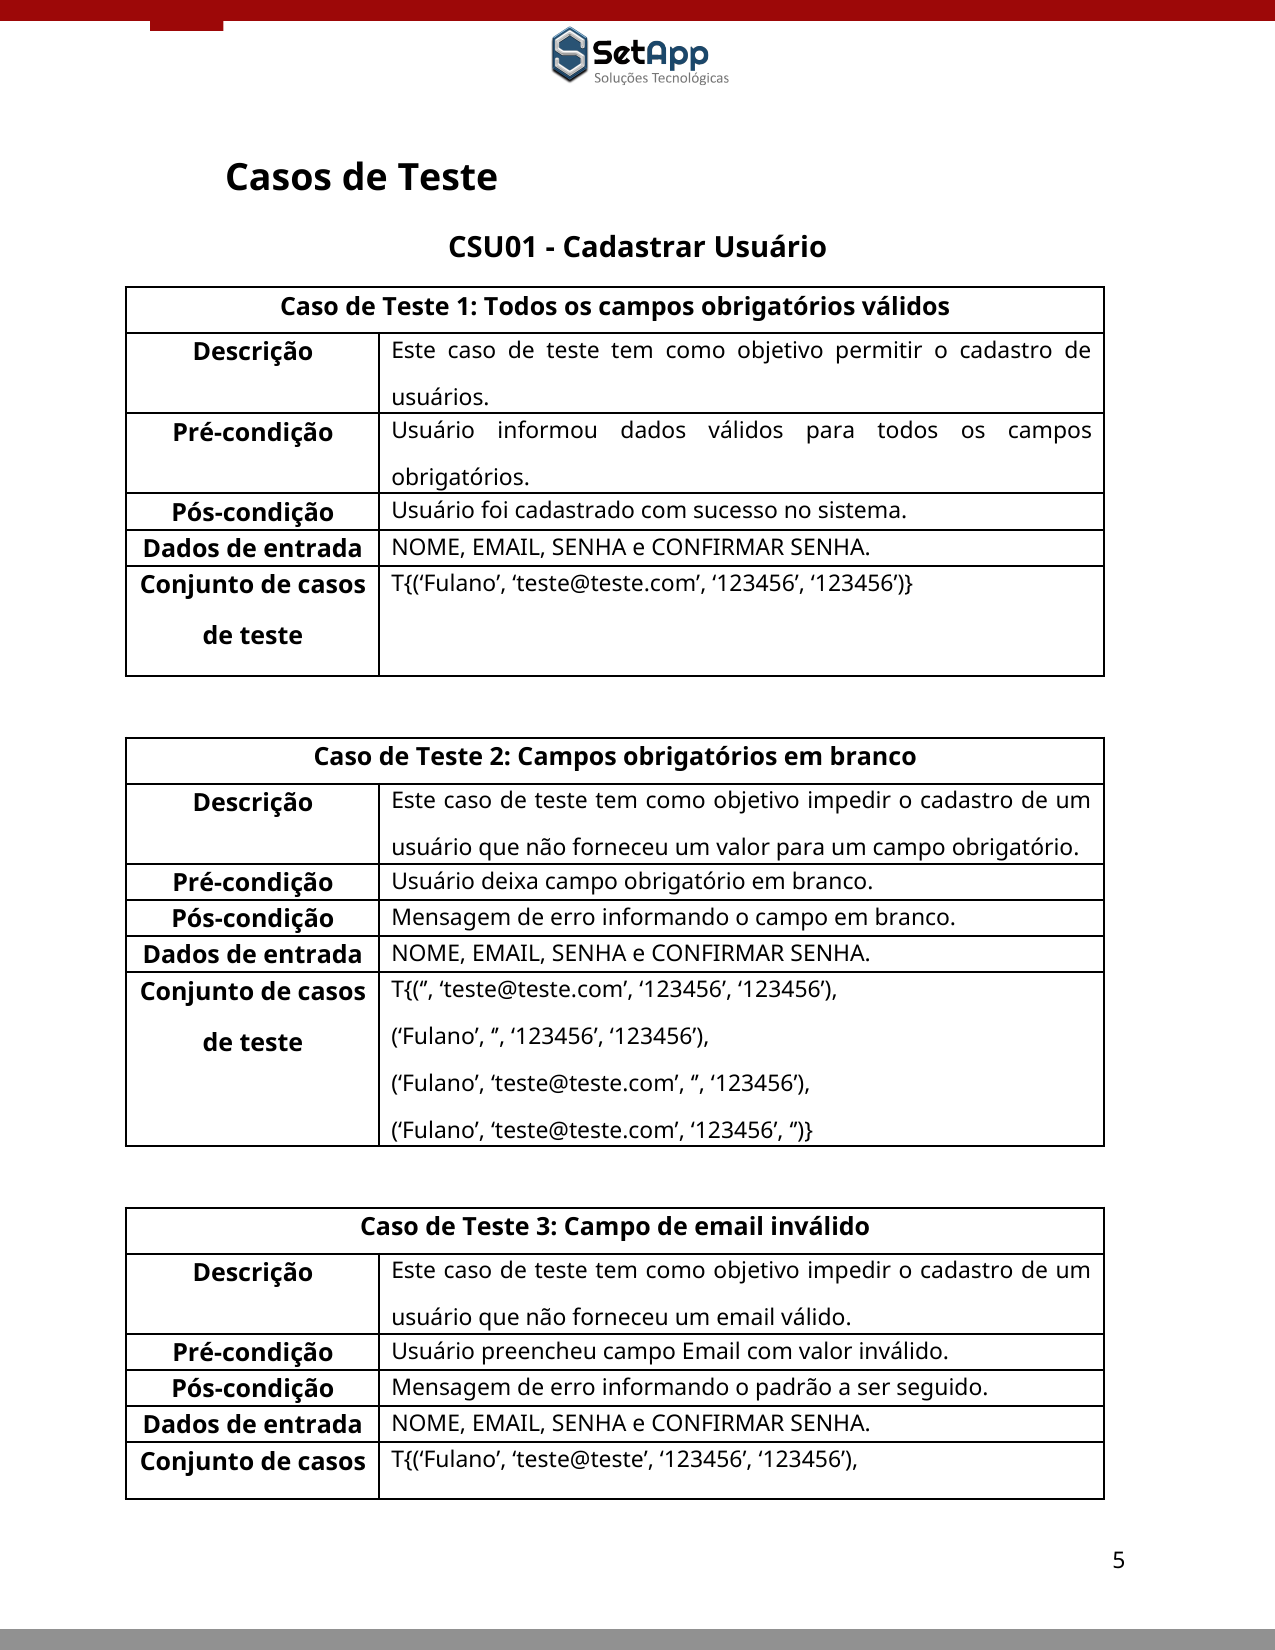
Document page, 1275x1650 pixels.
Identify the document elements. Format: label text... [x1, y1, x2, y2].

table_cell Este caso de teste tem como objetivo permitir o cadastro de usuários. [380, 334, 1103, 412]
table_cell Usuário foi cadastrado com sucesso no sistema. [380, 494, 1103, 528]
table_header Caso de Teste 2: Campos obrigatórios em branco [127, 739, 1103, 782]
table_cell Usuário informou dados válidos para todos os campos obrigatórios. [380, 414, 1103, 492]
table_cell Usuário preencheu campo Email com valor inválido. [380, 1335, 1103, 1369]
table_cell Mensagem de erro informando o padrão a ser seguido. [380, 1371, 1103, 1405]
picture [0, 1629, 1275, 1650]
table_cell Mensagem de erro informando o campo em branco. [380, 901, 1103, 935]
table_cell Dados de entrada [127, 1407, 378, 1441]
table_cell Conjunto de casos de teste [127, 973, 378, 1145]
table_cell Descrição [127, 334, 378, 412]
table_cell NOME, EMAIL, SENHA e CONFIRMAR SENHA. [380, 1407, 1103, 1441]
table_cell NOME, EMAIL, SENHA e CONFIRMAR SENHA. [380, 937, 1103, 971]
table_cell Descrição [127, 785, 378, 863]
text CSU01 - Cadastrar Usuário [150, 227, 1125, 266]
table_cell Pré-condição [127, 1335, 378, 1369]
table_cell T{(‘Fulano’, ‘teste@teste.com’, ‘123456’, ‘123456’)} [380, 567, 1103, 675]
table_cell Pós-condição [127, 1371, 378, 1405]
table_cell Pós-condição [127, 494, 378, 528]
table_cell Dados de entrada [127, 937, 378, 971]
list Casos de Teste [150, 150, 1125, 201]
picture [0, 0, 1275, 31]
table_cell T{(‘’, ‘teste@teste.com’, ‘123456’, ‘123456’), (‘Fulano’, ‘’, ‘123456’, ‘123456’), (‘Fulano’, ‘teste@teste.com’, ‘’, ‘123456’), (‘Fulano’, ‘teste@teste.com’, ‘123456’, ‘’)} [380, 973, 1103, 1145]
table_cell T{(‘Fulano’, ‘teste@teste’, ‘123456’, ‘123456’), [380, 1443, 1103, 1498]
table_cell Pré-condição [127, 865, 378, 899]
table_cell Usuário deixa campo obrigatório em branco. [380, 865, 1103, 899]
table_cell Este caso de teste tem como objetivo impedir o cadastro de um usuário que não forneceu um valor para um campo obrigatório. [380, 785, 1103, 863]
table_cell Pré-condição [127, 414, 378, 492]
table_cell Conjunto de casos de teste [127, 567, 378, 675]
table_cell Este caso de teste tem como objetivo impedir o cadastro de um usuário que não forneceu um email válido. [380, 1255, 1103, 1333]
table_header Caso de Teste 3: Campo de email inválido [127, 1209, 1103, 1252]
table_cell Conjunto de casos [127, 1443, 378, 1498]
table_cell Descrição [127, 1255, 378, 1333]
table_cell NOME, EMAIL, SENHA e CONFIRMAR SENHA. [380, 531, 1103, 564]
picture [545, 25, 730, 88]
table_cell Dados de entrada [127, 531, 378, 564]
table_cell Pós-condição [127, 901, 378, 935]
table_header Caso de Teste 1: Todos os campos obrigatórios válidos [127, 288, 1103, 332]
